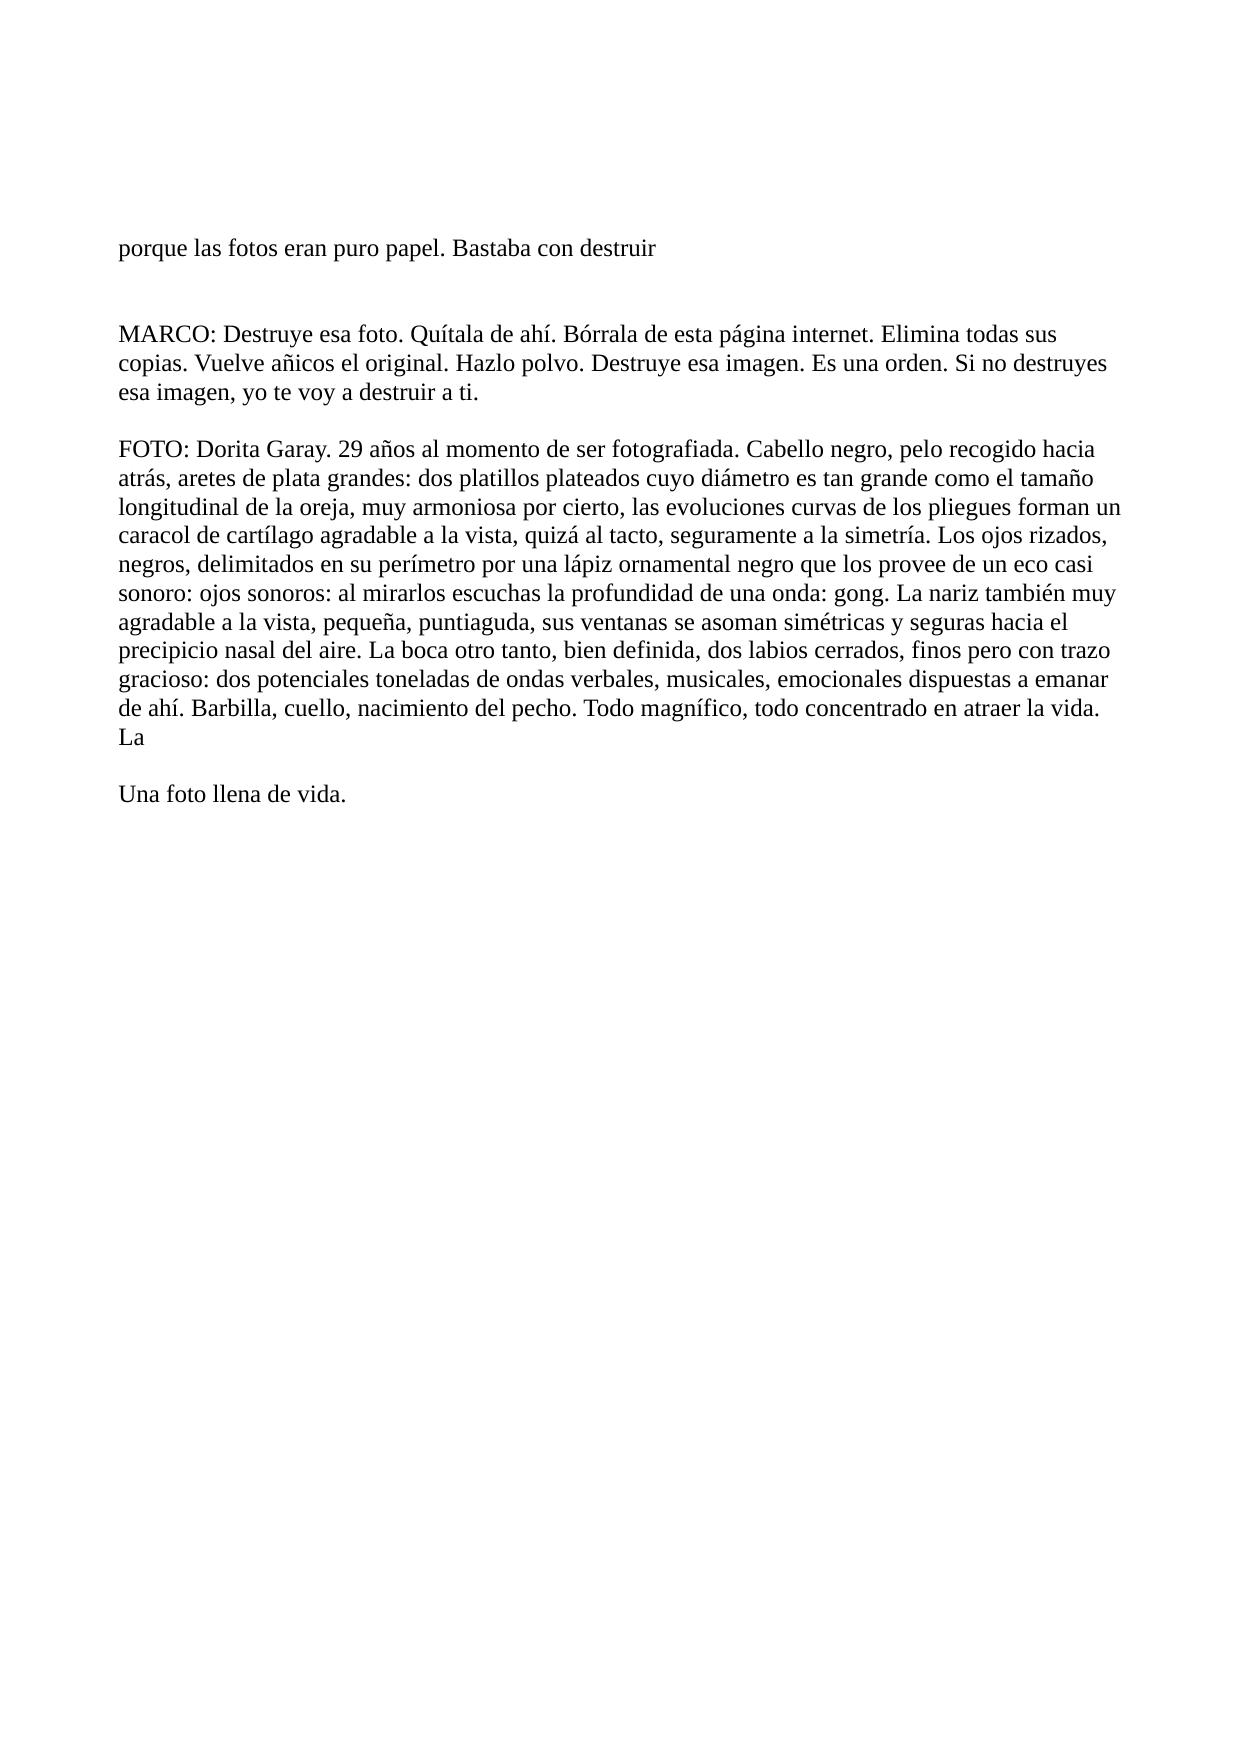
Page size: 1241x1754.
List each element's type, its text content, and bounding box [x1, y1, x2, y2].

text porque las fotos eran puro papel. Bastaba con destruir [118, 233, 1122, 262]
text Una foto llena de vida. [118, 779, 1122, 808]
text MARCO: Destruye esa foto. Quítala de ahí. Bórrala de esta página internet. Elimina todas sus copias. Vuelve añicos el original. Hazlo polvo. Destruye esa imagen. Es una orden. Si no destruyes esa imagen, yo te voy a destruir a ti. [118, 319, 1122, 406]
text FOTO: Dorita Garay. 29 años al momento de ser fotografiada. Cabello negro, pelo recogido hacia atrás, aretes de plata grandes: dos platillos plateados cuyo diámetro es tan grande como el tamaño longitudinal de la oreja, muy armoniosa por cierto, las evoluciones curvas de los pliegues forman un caracol de cartílago agradable a la vista, quizá al tacto, seguramente a la simetría. Los ojos rizados, negros, delimitados en su perímetro por una lápiz ornamental negro que los provee de un eco casi sonoro: ojos sonoros: al mirarlos escuchas la profundidad de una onda: gong. La nariz también muy agradable a la vista, pequeña, puntiaguda, sus ventanas se asoman simétricas y seguras hacia el precipicio nasal del aire. La boca otro tanto, bien definida, dos labios cerrados, finos pero con trazo gracioso: dos potenciales toneladas de ondas verbales, musicales, emocionales dispuestas a emanar de ahí. Barbilla, cuello, nacimiento del pecho. Todo magnífico, todo concentrado en atraer la vida. La [118, 434, 1122, 751]
